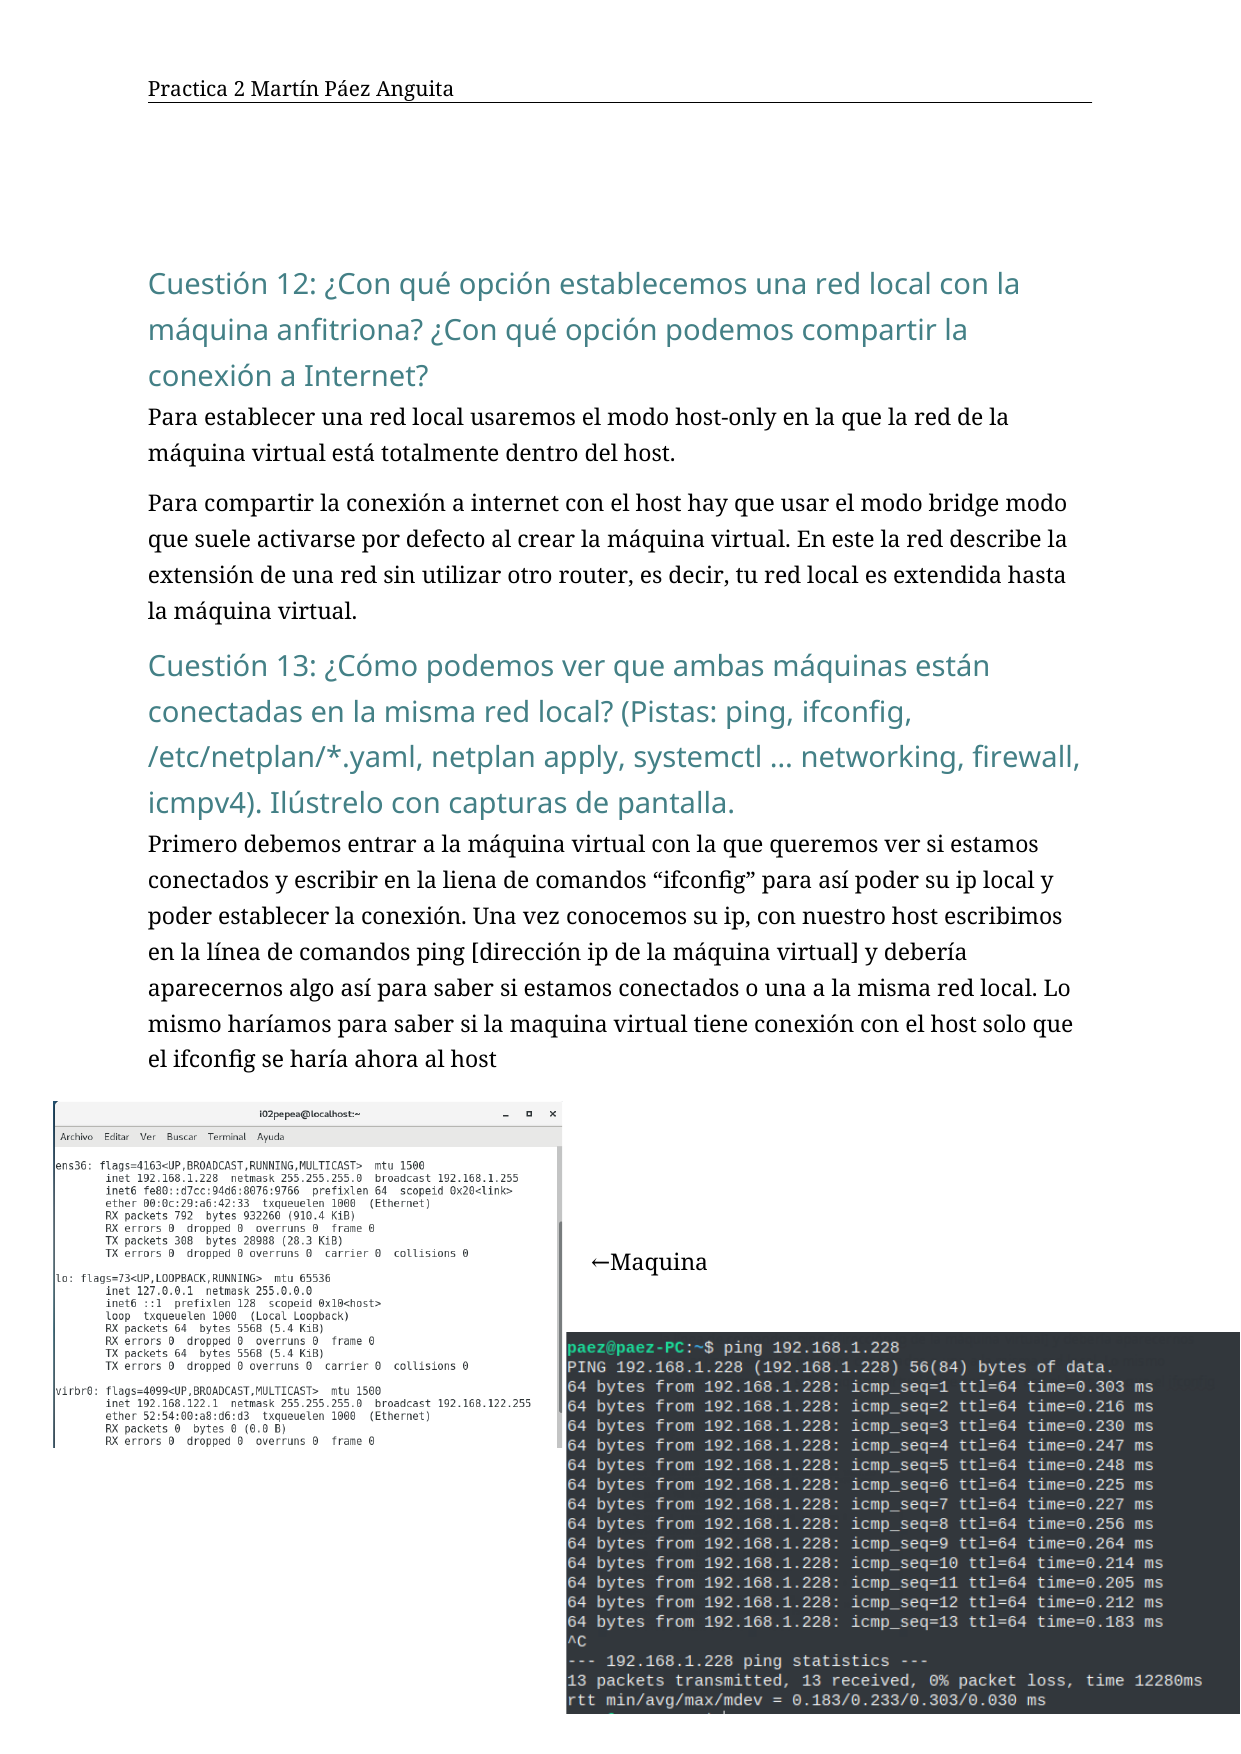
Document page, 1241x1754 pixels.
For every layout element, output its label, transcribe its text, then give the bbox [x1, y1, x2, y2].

text ←Maquina [563, 1246, 1092, 1277]
picture [566, 1332, 1240, 1714]
text Para establecer una red local usaremos el modo host-only en la que la red de la máquina virtual está totalmente dentro del host. [148, 401, 1092, 468]
subtitle Cuestión 12: ¿Con qué opción establecemos una red local con la máquina anfitriona? ¿Con qué opción podemos compartir la conexión a Internet? [148, 264, 1092, 394]
text Primero debemos entrar a la máquina virtual con la que queremos ver si estamos conectados y escribir en la liena de comandos “ifconfig” para así poder su ip local y poder establecer la conexión. Una vez conocemos su ip, con nuestro host escribimos en la línea de comandos ping [dirección ip de la máquina virtual] y debería aparecernos algo así para saber si estamos conectados o una a la misma red local. Lo mismo haríamos para saber si la maquina virtual tiene conexión con el host solo que el ifconfig se haría ahora al host [148, 828, 1092, 1075]
picture [53, 1101, 563, 1448]
text Para compartir la conexión a internet con el host hay que usar el modo bridge modo que suele activarse por defecto al crear la máquina virtual. En este la red describe la extensión de una red sin utilizar otro router, es decir, tu red local es extendida hasta la máquina virtual. [148, 487, 1092, 626]
subtitle Cuestión 13: ¿Cómo podemos ver que ambas máquinas están conectadas en la misma red local? (Pistas: ping, ifconfig, /etc/netplan/*.yaml, netplan apply, systemctl … networking, firewall, icmpv4). Ilústrelo con capturas de pantalla. [148, 645, 1092, 822]
